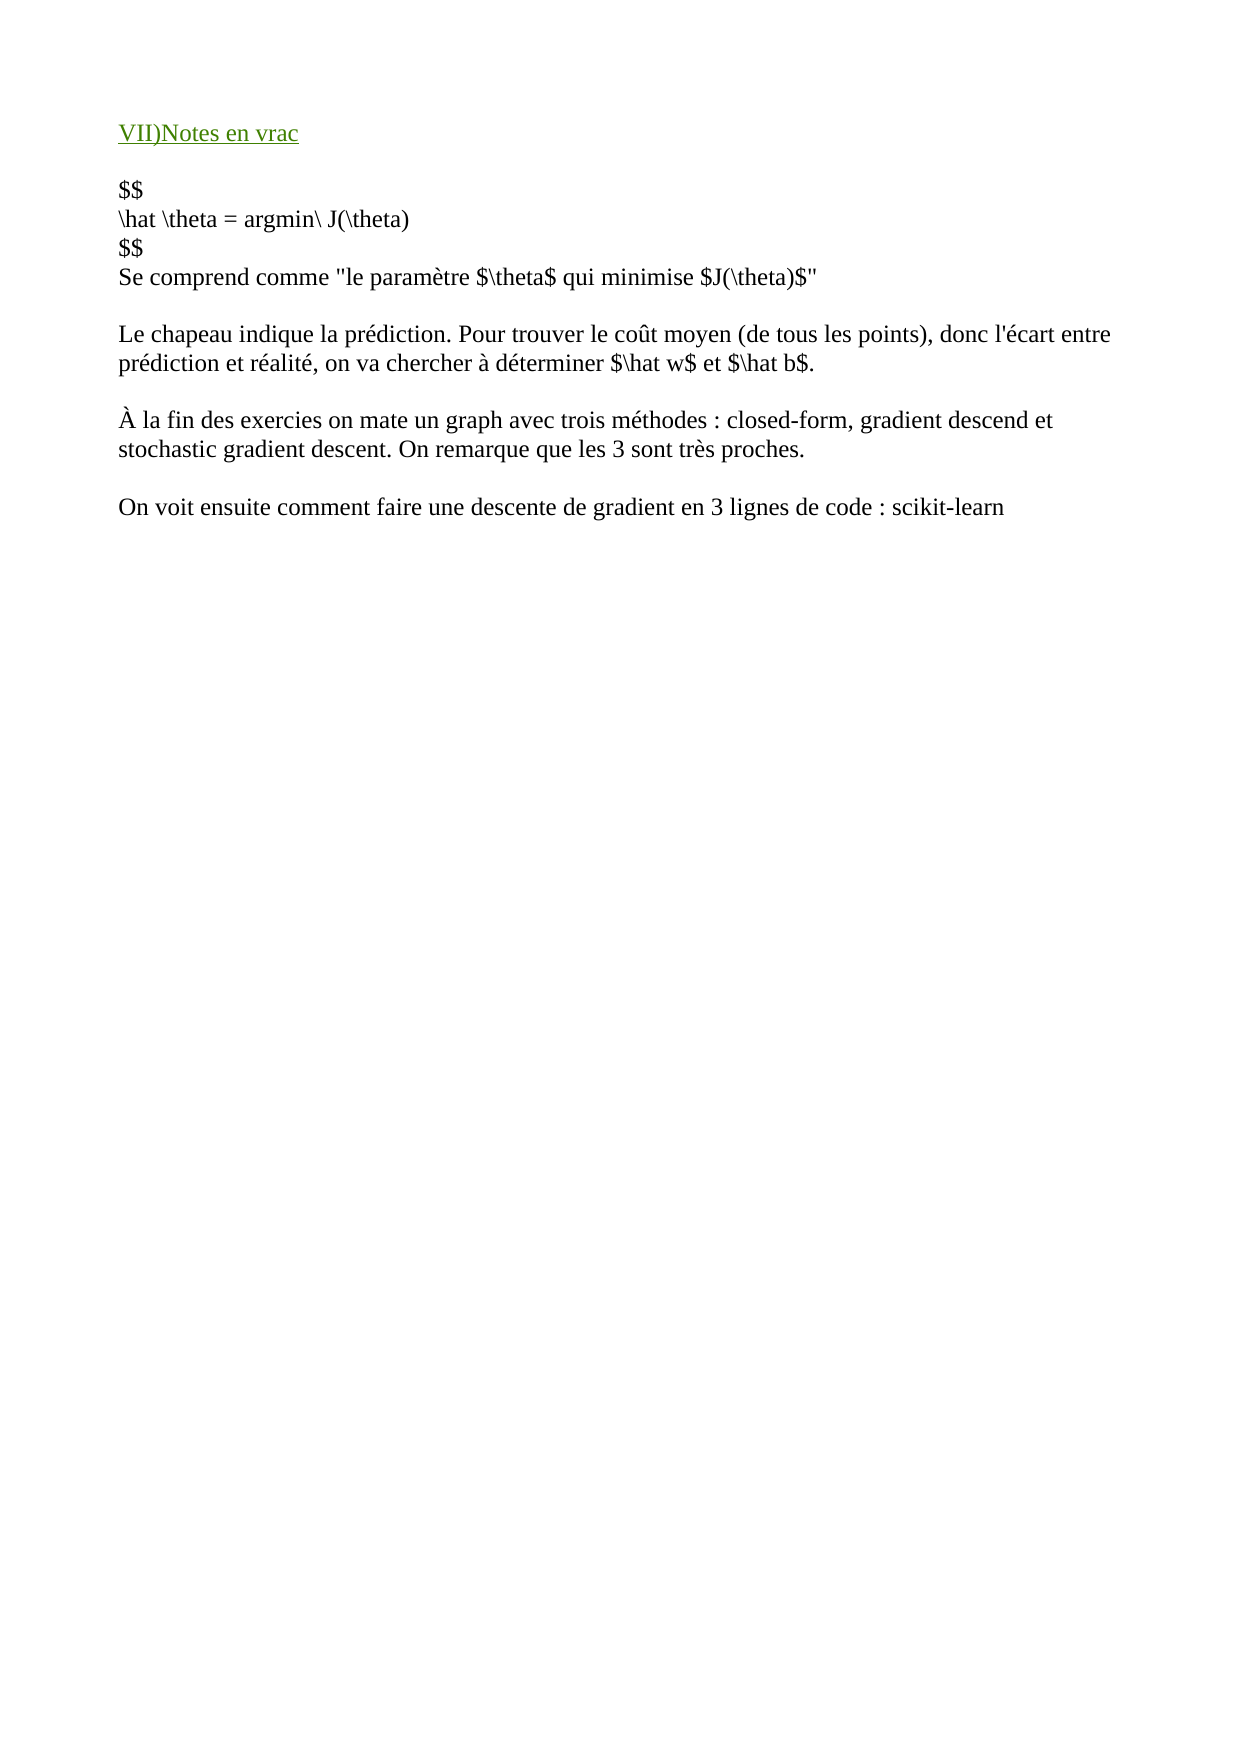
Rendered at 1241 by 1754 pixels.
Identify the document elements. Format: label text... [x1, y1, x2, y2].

text $$ [118, 233, 1122, 262]
text Se comprend comme "le paramètre $\theta$ qui minimise $J(\theta)$" [118, 262, 1122, 291]
text Le chapeau indique la prédiction. Pour trouver le coût moyen (de tous les points), donc l'écart entre prédiction et réalité, on va chercher à déterminer $\hat w$ et $\hat b$. [118, 319, 1122, 377]
text À la fin des exercies on mate un graph avec trois méthodes : closed-form, gradient descend et stochastic gradient descent. On remarque que les 3 sont très proches. [118, 406, 1122, 463]
text VII)Notes en vrac [118, 118, 1122, 147]
text \hat \theta = argmin\ J(\theta) [118, 204, 1122, 233]
text On voit ensuite comment faire une descente de gradient en 3 lignes de code : scikit-learn [118, 492, 1122, 521]
text $$ [118, 176, 1122, 204]
